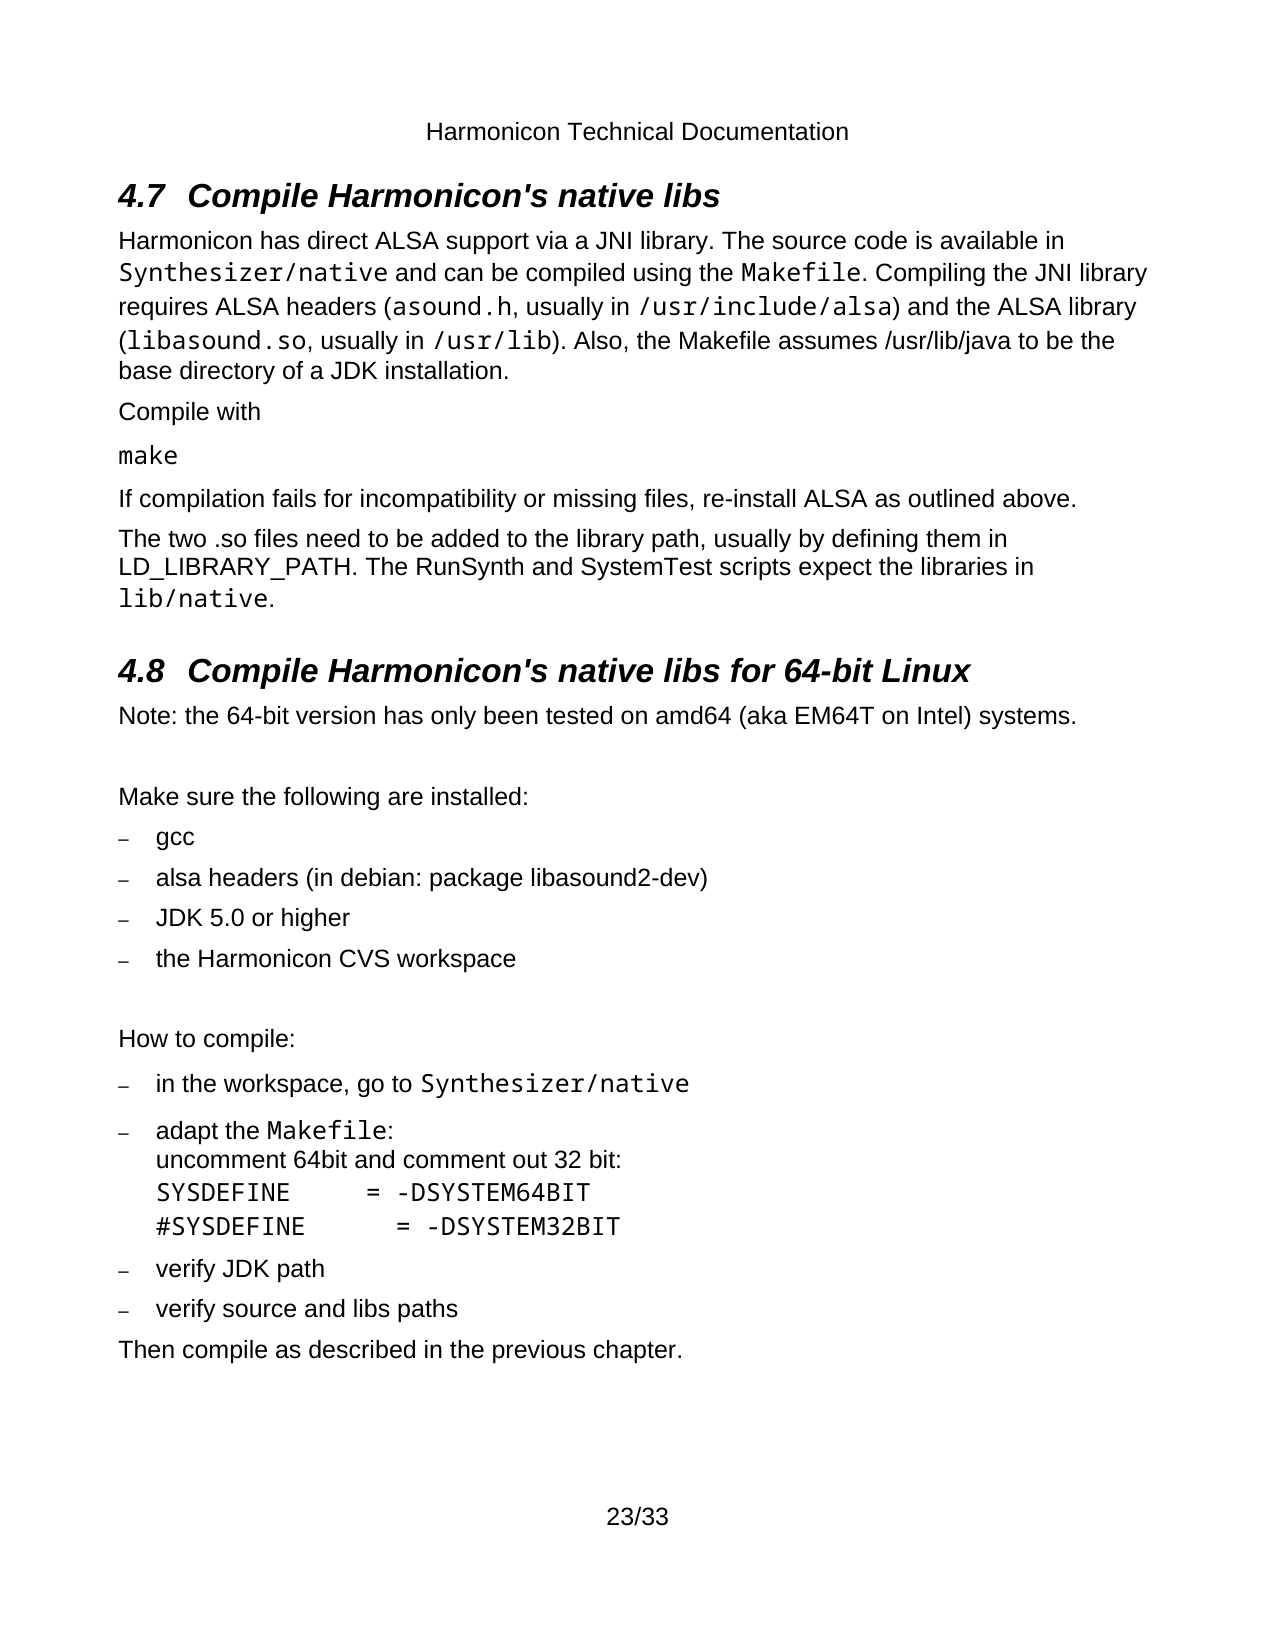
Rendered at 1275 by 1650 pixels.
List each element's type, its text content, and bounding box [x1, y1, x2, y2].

text Note: the 64-bit version has only been tested on amd64 (aka EM64T on Intel) systems. [118, 702, 1157, 730]
list the Harmonicon CVS workspace [118, 944, 1157, 972]
text The two .so files need to be added to the library path, usually by defining them in LD_LIBRARY_PATH. The RunSynth and SystemTest scripts expect the libraries in lib/native. [118, 525, 1157, 615]
list gcc [118, 823, 1157, 851]
subtitle Compile Harmonicon's native libs for 64-bit Linux [118, 652, 1157, 689]
list JDK 5.0 or higher [118, 904, 1157, 932]
subtitle Compile Harmonicon's native libs [118, 177, 1157, 214]
text How to compile: [118, 1025, 1157, 1053]
text Harmonicon has direct ALSA support via a JNI library. The source code is available in Synthesizer/native and can be compiled using the Makefile. Compiling the JNI library requires ALSA headers (asound.h, usually in /usr/include/alsa) and the ALSA library (libasound.so, usually in /usr/lib). Also, the Makefile assumes /usr/lib/java to be the base directory of a JDK installation. [118, 227, 1157, 385]
text If compilation fails for incompatibility or missing files, re-install ALSA as outlined above. [118, 484, 1157, 512]
text Then compile as described in the previous chapter. [118, 1336, 1157, 1364]
text Compile with [118, 397, 1157, 425]
list verify source and libs paths [118, 1295, 1157, 1323]
list in the workspace, go to Synthesizer/native [118, 1066, 1157, 1100]
list verify JDK path [118, 1255, 1157, 1283]
list alsa headers (in debian: package libasound2-dev) [118, 864, 1157, 892]
list adapt the Makefile: uncomment 64bit and comment out 32 bit: SYSDEFINE = -DSYSTEM64BIT #SYSDEFINE = -DSYSTEM32BIT [118, 1112, 1157, 1242]
text make [118, 438, 1157, 472]
text Make sure the following are installed: [118, 783, 1157, 811]
